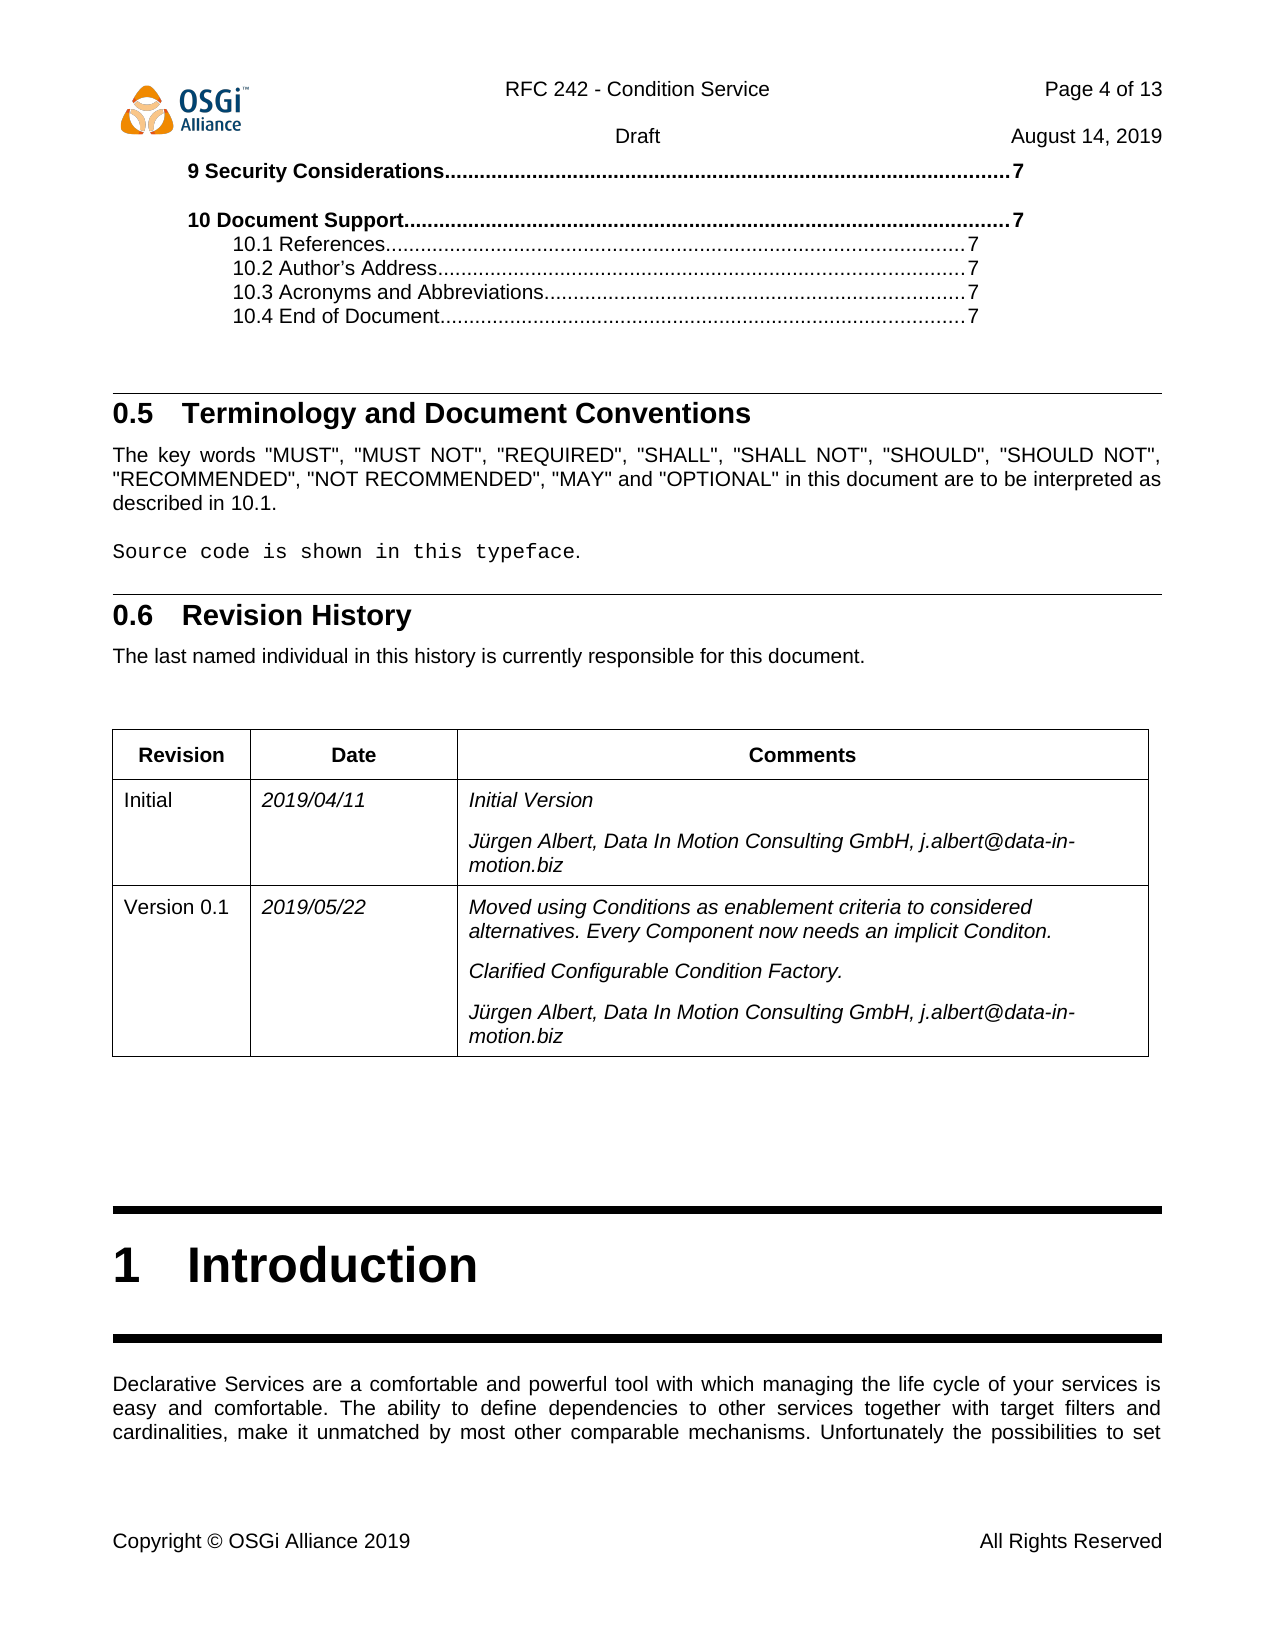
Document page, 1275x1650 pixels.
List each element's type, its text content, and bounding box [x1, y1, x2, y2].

text 10.4 End of Document 7 [232, 304, 1162, 328]
text Source code is shown in this typeface. [112, 539, 1162, 565]
table_cell Version 0.1 [113, 886, 250, 1056]
subtitle Introduction [112, 1207, 1162, 1343]
table_cell 2019/05/22 [251, 886, 457, 1056]
table_header Revision [113, 730, 250, 779]
text The last named individual in this history is currently responsible for this document. [112, 643, 1162, 667]
text 10.1 References 7 [232, 232, 1162, 256]
text The key words "MUST", "MUST NOT", "REQUIRED", "SHALL", "SHALL NOT", "SHOULD", "SHOULD NOT", "RECOMMENDED", "NOT RECOMMENDED", "MAY" and "OPTIONAL" in this document are to be interpreted as described in 10.1. [112, 442, 1162, 514]
text Declarative Services are a comfortable and powerful tool with which managing the life cycle of your services is easy and comfortable. The ability to define dependencies to other services together with target filters and cardinalities, make it unmatched by most other comparable mechanisms. Unfortunately the possibilities to set [112, 1372, 1162, 1444]
text 10.2 Author’s Address 7 [232, 256, 1162, 280]
picture [113, 78, 257, 142]
table_cell Initial Version Jürgen Albert, Data In Motion Consulting GmbH, j.albert@data-in-motion.biz [458, 780, 1148, 885]
subtitle Terminology and Document Conventions [112, 394, 1162, 430]
subtitle Revision History [112, 595, 1162, 631]
text 10.3 Acronyms and Abbreviations 7 [232, 280, 1162, 304]
table_cell Initial [113, 780, 250, 885]
table_cell Moved using Conditions as enablement criteria to considered alternatives. Every Component now needs an implicit Conditon. Clarified Configurable Condition Factory. Jürgen Albert, Data In Motion Consulting GmbH, j.albert@data-in-motion.biz [458, 886, 1148, 1056]
table_header Comments [458, 730, 1148, 779]
text 9 Security Considerations 7 [187, 159, 1162, 183]
text 10 Document Support 7 [187, 208, 1162, 232]
table_header Date [251, 730, 457, 779]
table_cell 2019/04/11 [251, 780, 457, 885]
